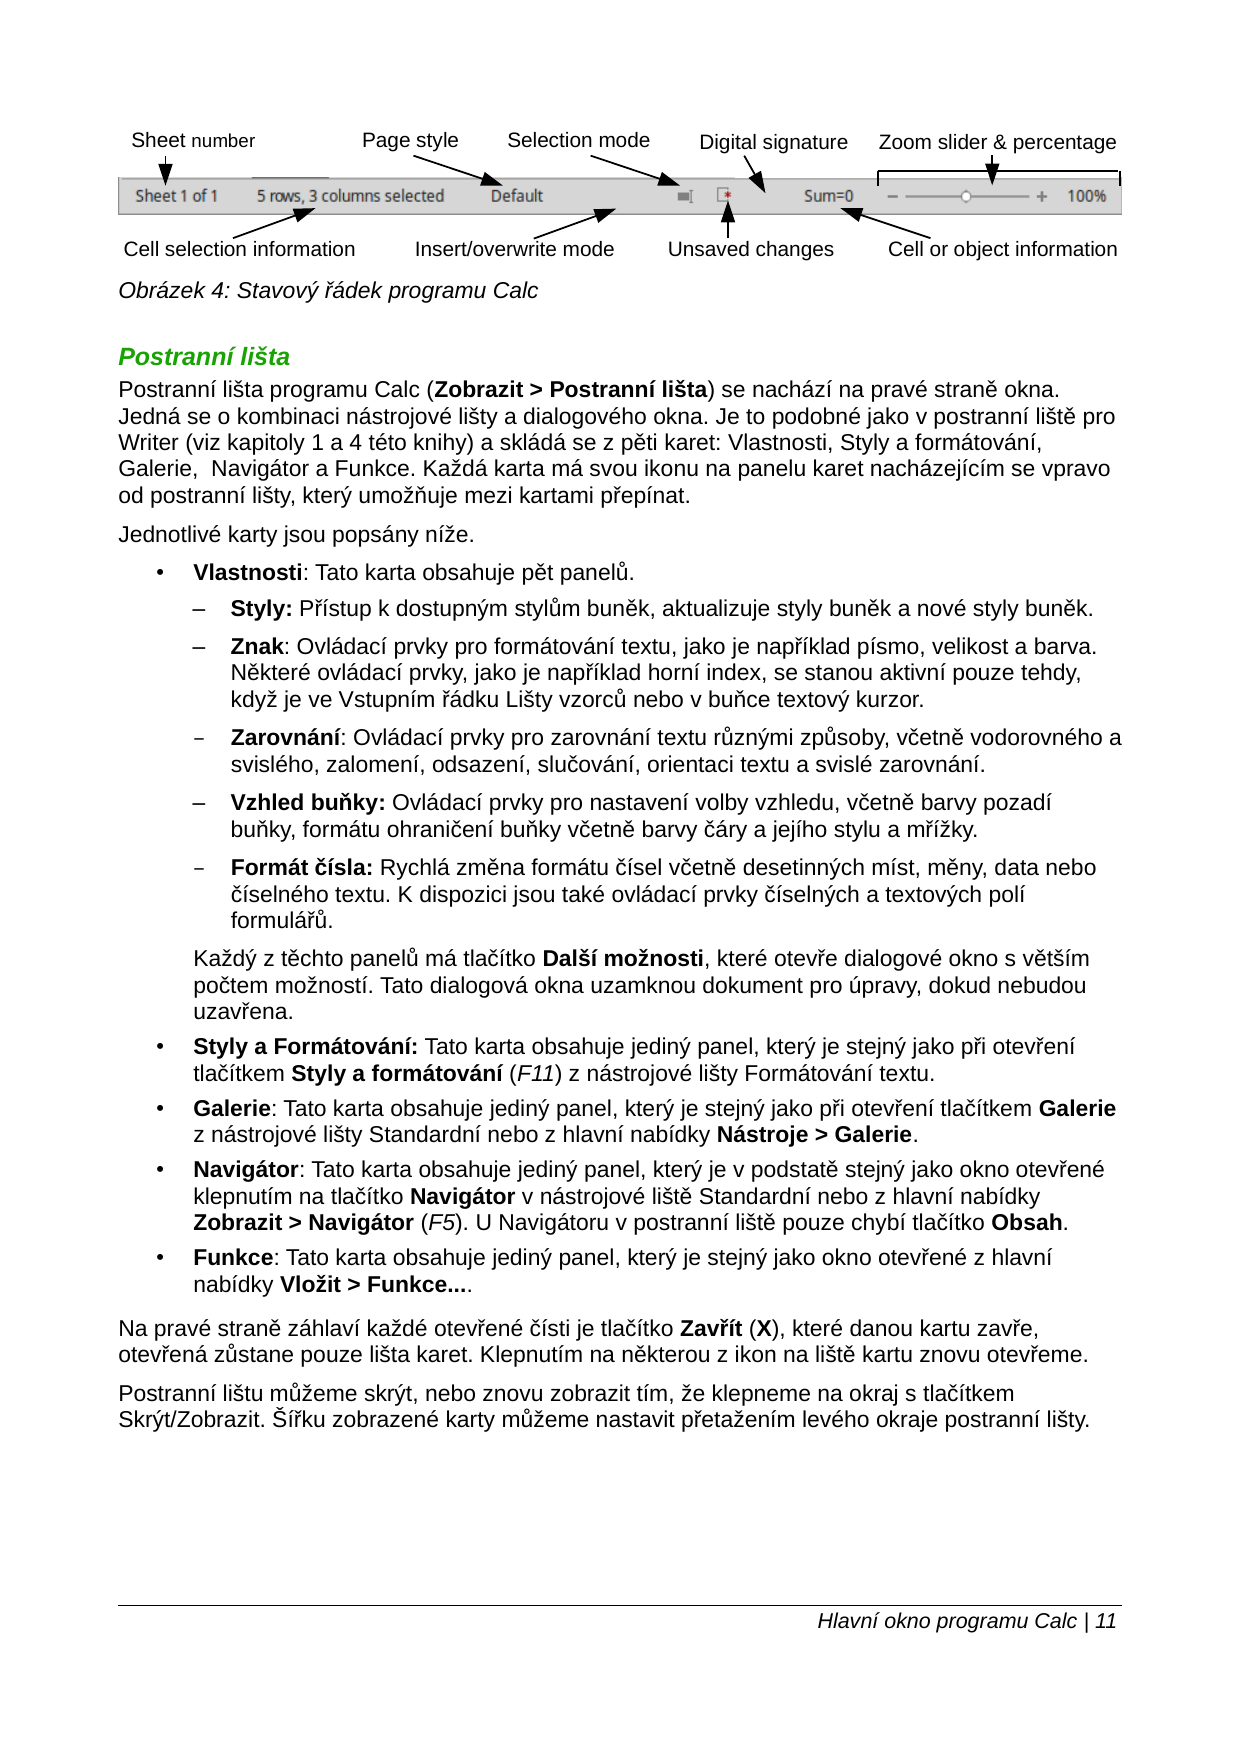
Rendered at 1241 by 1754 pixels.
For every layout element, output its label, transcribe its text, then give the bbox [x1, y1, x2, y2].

text Postranní lištu můžeme skrýt, nebo znovu zobrazit tím, že klepneme na okraj s tlačítkem Skrýt/Zobrazit. Šířku zobrazené karty můžeme nastavit přetažením levého okraje postranní lišty. [118, 1380, 1122, 1433]
subtitle Postranní lišta [118, 342, 1122, 370]
list Navigátor: Tato karta obsahuje jediný panel, který je v podstatě stejný jako okno otevřené klepnutím na tlačítko Navigátor v nástrojové liště Standardní nebo z hlavní nabídky Zobrazit > Navigátor (F5). U Navigátoru v postranní liště pouze chybí tlačítko Obsah. [156, 1156, 1122, 1236]
text Postranní lišta programu Calc (Zobrazit > Postranní lišta) se nachází na pravé straně okna. Jedná se o kombinaci nástrojové lišty a dialogového okna. Je to podobné jako v postranní liště pro Writer (viz kapitoly 1 a 4 této knihy) a skládá se z pěti karet: Vlastnosti, Styly a formátování, Galerie, Navigátor a Funkce. Každá karta má svou ikonu na panelu karet nacházejícím se vpravo od postranní lišty, který umožňuje mezi kartami přepínat. [118, 376, 1122, 508]
list Vzhled buňky: Ovládací prvky pro nastavení volby vzhledu, včetně barvy pozadí buňky, formátu ohraničení buňky včetně barvy čáry a jejího stylu a mřížky. [192, 789, 1122, 842]
list Formát čísla: Rychlá změna formátu čísel včetně desetinných míst, měny, data nebo číselného textu. K dispozici jsou také ovládací prvky číselných a textových polí formulářů. [193, 854, 1122, 933]
list Styly: Přístup k dostupným stylům buněk, aktualizuje styly buněk a nové styly buněk. [192, 594, 1122, 621]
list Funkce: Tato karta obsahuje jediný panel, který je stejný jako okno otevřené z hlavní nabídky Vložit > Funkce.... [156, 1244, 1122, 1297]
text Obrázek 4: Stavový řádek programu Calc [118, 277, 1122, 303]
list Zarovnání: Ovládací prvky pro zarovnání textu různými způsoby, včetně vodorovného a svislého, zalomení, odsazení, slučování, orientaci textu a svislé zarovnání. [193, 724, 1122, 777]
list Znak: Ovládací prvky pro formátování textu, jako je například písmo, velikost a barva. Některé ovládací prvky, jako je například horní index, se stanou aktivní pouze tehdy, když je ve Vstupním řádku Lišty vzorců nebo v buňce textový kurzor. [192, 633, 1122, 712]
list Galerie: Tato karta obsahuje jediný panel, který je stejný jako při otevření tlačítkem Galerie z nástrojové lišty Standardní nebo z hlavní nabídky Nástroje > Galerie. [156, 1095, 1122, 1148]
list Vlastnosti: Tato karta obsahuje pět panelů. [156, 559, 1122, 586]
list Každý z těchto panelů má tlačítko Další možnosti, které otevře dialogové okno s větším počtem možností. Tato dialogová okna uzamknou dokument pro úpravy, dokud nebudou uzavřena. [193, 945, 1122, 1024]
list Jednotlivé karty jsou popsány níže. [118, 521, 1122, 547]
list Styly a Formátování: Tato karta obsahuje jediný panel, který je stejný jako při otevření tlačítkem Styly a formátování (F11) z nástrojové lišty Formátování textu. [156, 1033, 1122, 1086]
text Na pravé straně záhlaví každé otevřené čísti je tlačítko Zavřít (X), které danou kartu zavře, otevřená zůstane pouze lišta karet. Klepnutím na některou z ikon na liště kartu znovu otevřeme. [118, 1315, 1122, 1367]
